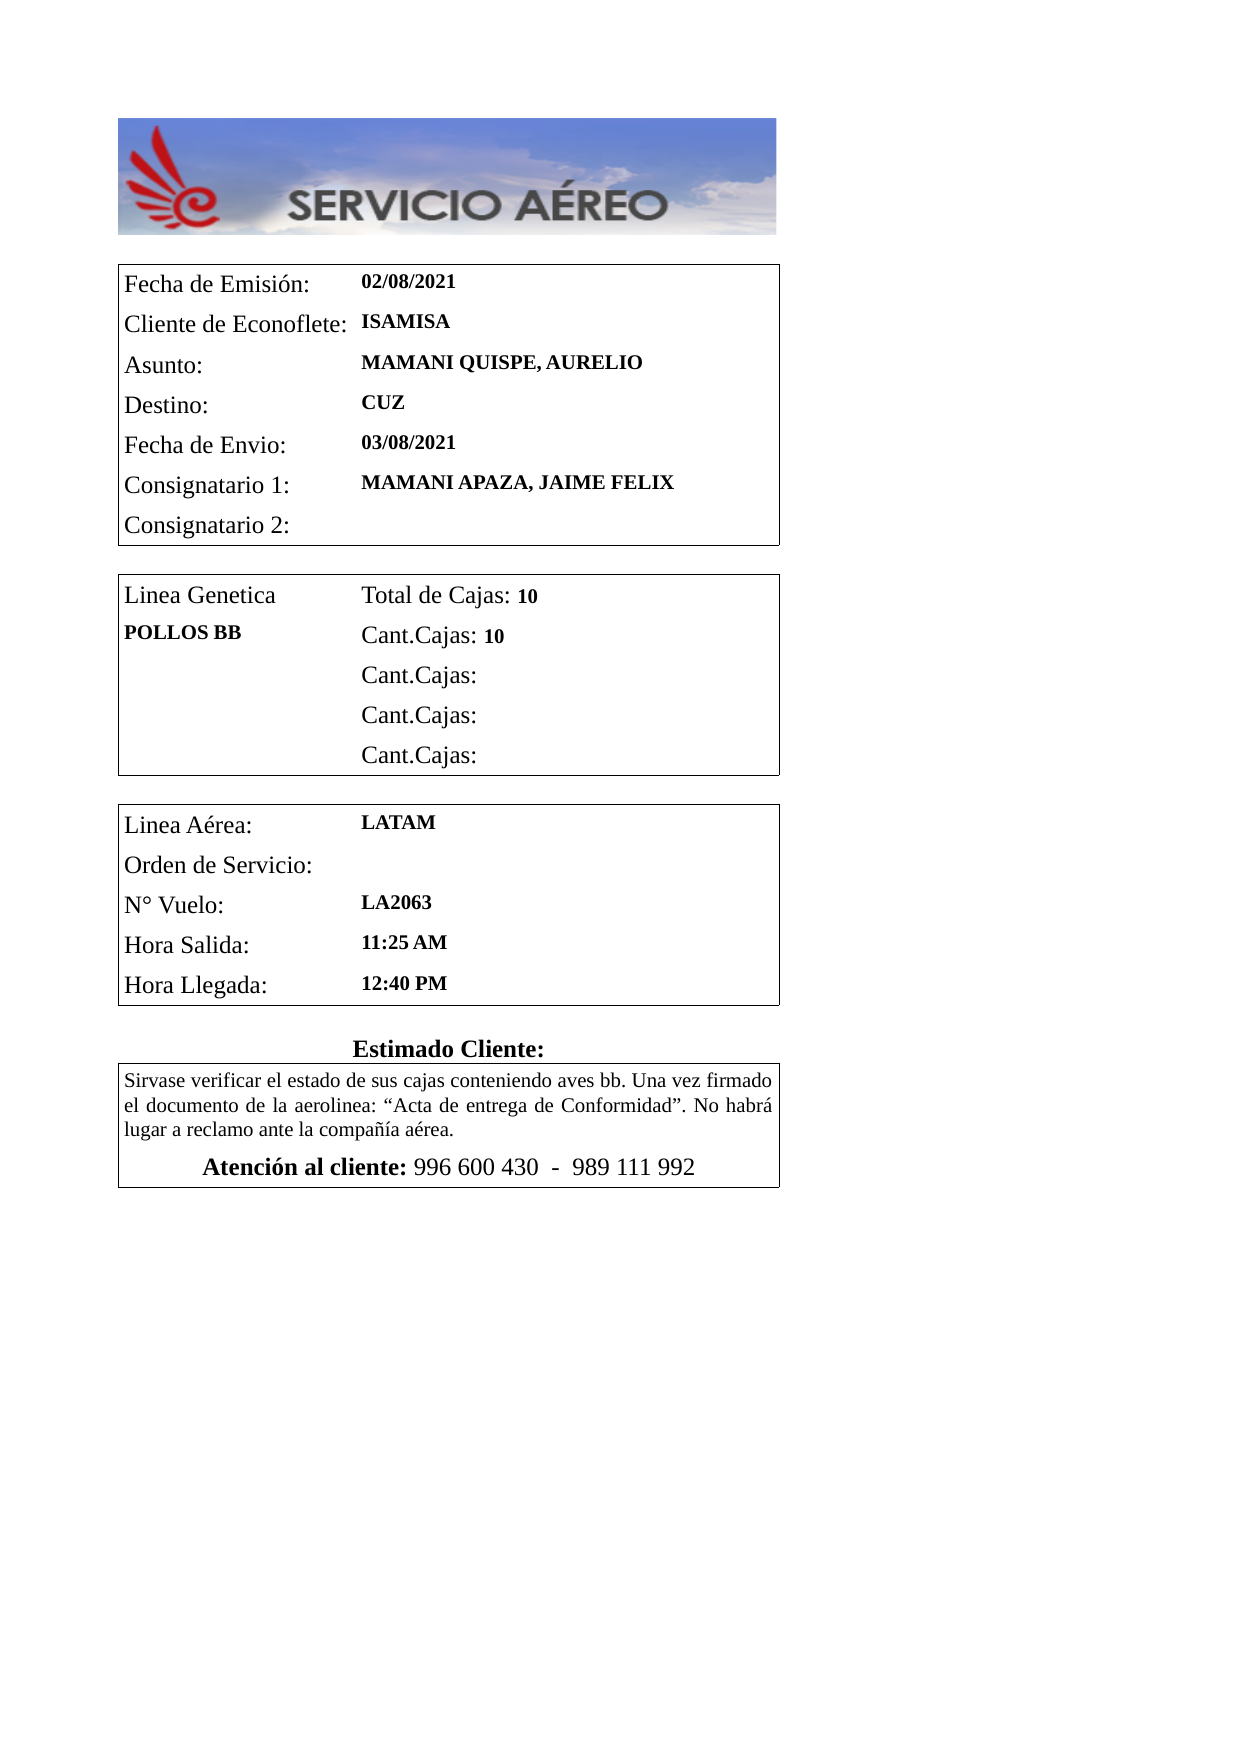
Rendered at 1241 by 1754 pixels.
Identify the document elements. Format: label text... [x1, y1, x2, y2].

table_cell Cant.Cajas: [356, 735, 779, 775]
picture [118, 118, 777, 235]
table_cell MAMANI APAZA, JAIME FELIX [356, 465, 779, 505]
table_cell Cant.Cajas: [356, 695, 779, 735]
table_cell [356, 844, 779, 884]
table_cell Estimado Cliente: [118, 1006, 779, 1063]
table_cell LATAM [356, 805, 779, 844]
table_cell 11:25 AM [356, 925, 779, 965]
table_cell [119, 695, 356, 735]
table_cell Sirvase verificar el estado de sus cajas conteniendo aves bb. Una vez firmado el documento de la aerolinea: “Acta de entrega de Conformidad”. No habrá lugar a reclamo ante la compañía aérea. [119, 1064, 779, 1146]
table_cell [119, 654, 356, 694]
table_cell Linea Genetica [119, 575, 356, 614]
table_cell 12:40 PM [356, 965, 779, 1005]
table_cell Consignatario 2: [119, 505, 356, 545]
table_cell ISAMISA [356, 304, 779, 344]
table_cell Cant.Cajas: 10 [356, 614, 779, 654]
table_cell [118, 776, 356, 804]
table_header 02/08/2021 [356, 265, 779, 304]
table_cell Hora Salida: [119, 925, 356, 965]
table_header Fecha de Emisión: [119, 265, 356, 304]
table_cell [118, 546, 356, 574]
table_cell Linea Aérea: [119, 805, 356, 844]
table_cell [119, 735, 356, 775]
table_cell Asunto: [119, 344, 356, 384]
table_cell Cant.Cajas: [356, 654, 779, 694]
table_cell Total de Cajas: 10 [356, 575, 779, 614]
table_cell Destino: [119, 384, 356, 424]
table_cell Orden de Servicio: [119, 844, 356, 884]
table_cell Atención al cliente: 996 600 430 - 989 111 992 [119, 1146, 779, 1187]
table_cell [356, 776, 779, 804]
table_cell MAMANI QUISPE, AURELIO [356, 344, 779, 384]
table_cell POLLOS BB [119, 614, 356, 654]
table_cell CUZ [356, 384, 779, 424]
table_cell N° Vuelo: [119, 884, 356, 924]
table_cell Cliente de Econoflete: [119, 304, 356, 344]
table_cell LA2063 [356, 884, 779, 924]
table_cell Consignatario 1: [119, 465, 356, 505]
table_cell Fecha de Envio: [119, 424, 356, 464]
table_cell [356, 505, 779, 545]
table_cell Hora Llegada: [119, 965, 356, 1005]
table_cell 03/08/2021 [356, 424, 779, 464]
table_cell [356, 546, 779, 574]
